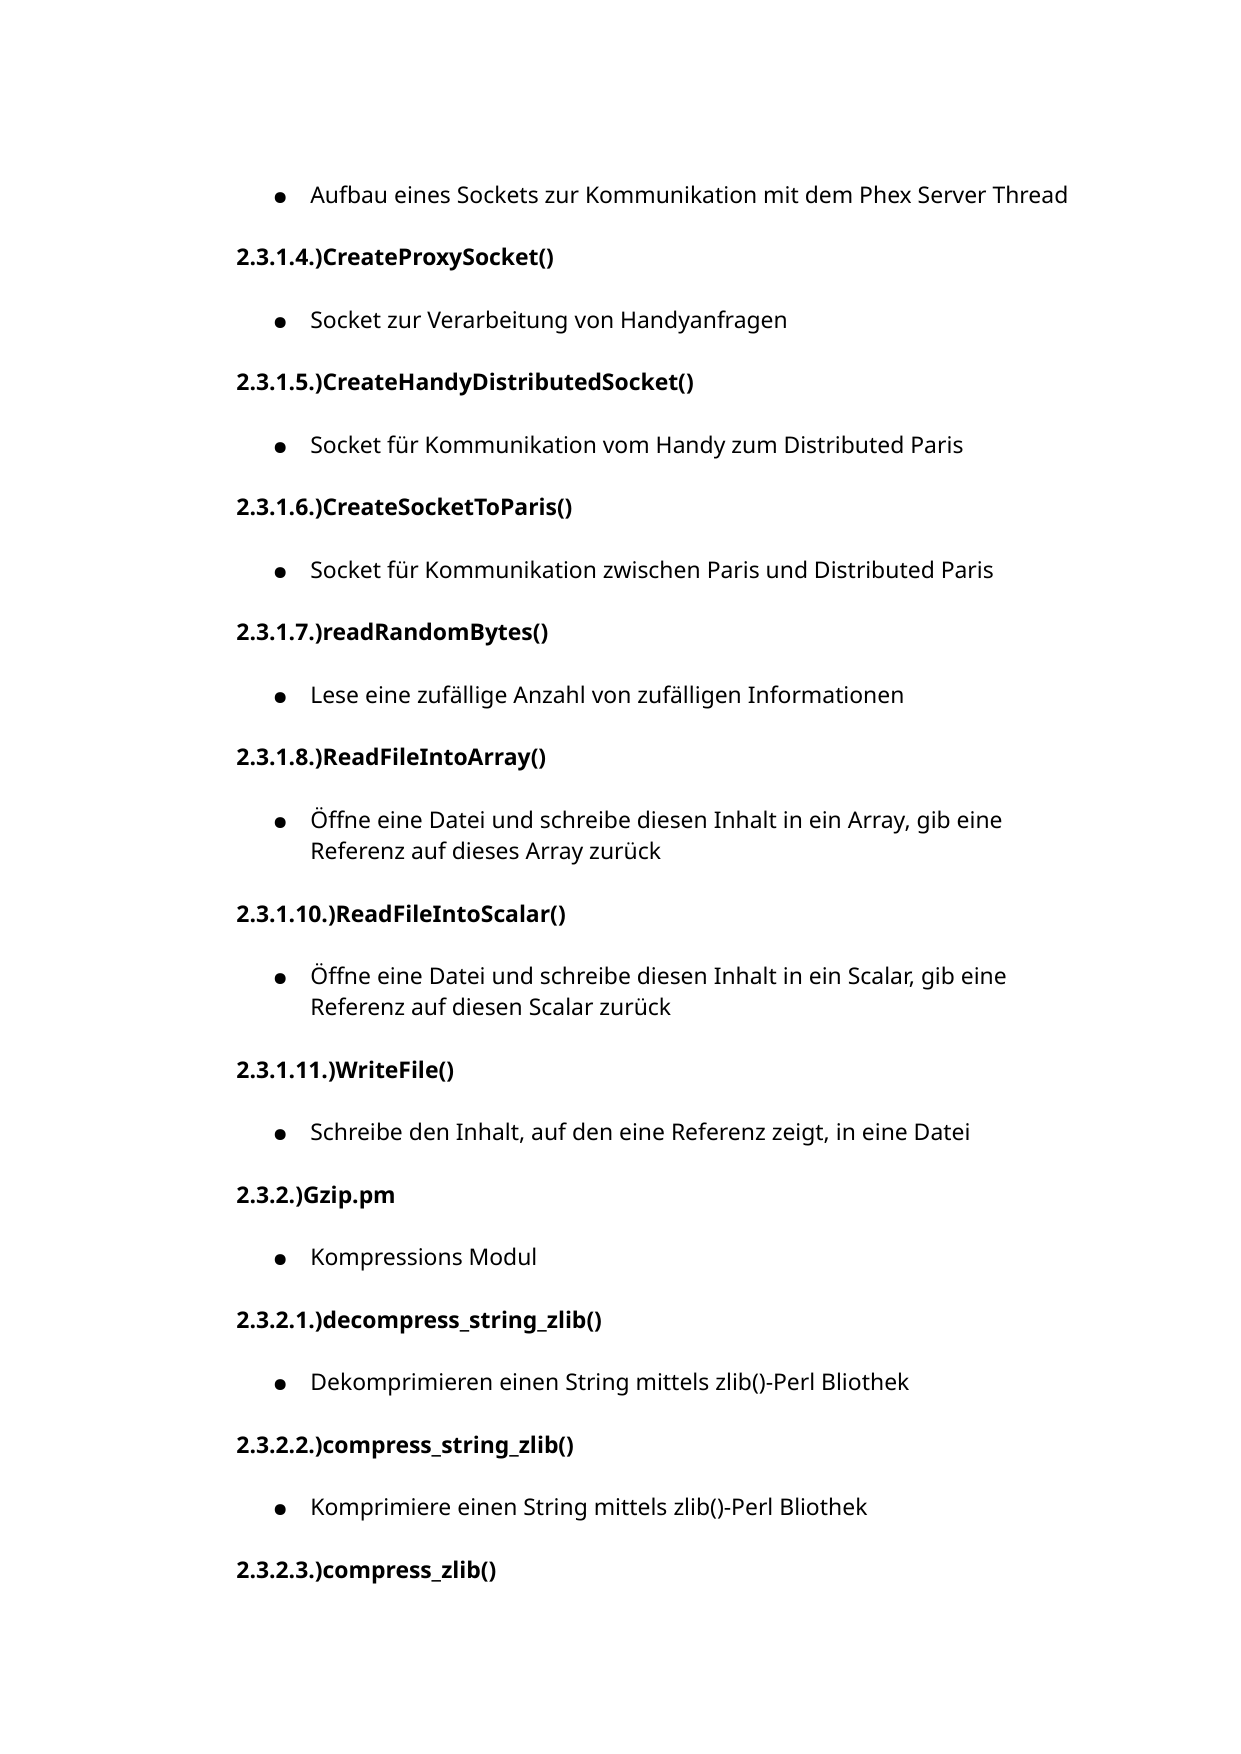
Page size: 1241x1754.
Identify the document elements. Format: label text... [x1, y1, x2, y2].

list Socket zur Verarbeitung von Handyanfragen [273, 304, 1093, 335]
list Lese eine zufällige Anzahl von zufälligen Informationen [273, 679, 1093, 710]
list Kompressions Modul [273, 1241, 1093, 1273]
text 2.3.1.10.)ReadFileIntoScalar() [236, 898, 1093, 929]
list Schreibe den Inhalt, auf den eine Referenz zeigt, in eine Datei [273, 1116, 1093, 1148]
text 2.3.2.1.)decompress_string_zlib() [236, 1304, 1093, 1335]
list Öffne eine Datei und schreibe diesen Inhalt in ein Scalar, gib eine Referenz auf diesen Scalar zurück [273, 960, 1093, 1023]
text 2.3.2.2.)compress_string_zlib() [236, 1429, 1093, 1460]
list Dekomprimieren einen String mittels zlib()-Perl Bliothek [273, 1366, 1093, 1398]
list Öffne eine Datei und schreibe diesen Inhalt in ein Array, gib eine Referenz auf dieses Array zurück [273, 804, 1093, 866]
text 2.3.1.11.)WriteFile() [236, 1054, 1093, 1085]
text 2.3.1.7.)readRandomBytes() [236, 616, 1093, 648]
list Aufbau eines Sockets zur Kommunikation mit dem Phex Server Thread [273, 179, 1093, 210]
text 2.3.2.3.)compress_zlib() [236, 1554, 1093, 1585]
text 2.3.1.6.)CreateSocketToParis() [236, 491, 1093, 523]
list Komprimiere einen String mittels zlib()-Perl Bliothek [273, 1491, 1093, 1523]
list Socket für Kommunikation vom Handy zum Distributed Paris [273, 429, 1093, 460]
text 2.3.1.5.)CreateHandyDistributedSocket() [236, 366, 1093, 398]
text 2.3.2.)Gzip.pm [236, 1179, 1093, 1210]
text 2.3.1.8.)ReadFileIntoArray() [236, 741, 1093, 773]
text 2.3.1.4.)CreateProxySocket() [236, 241, 1093, 273]
list Socket für Kommunikation zwischen Paris und Distributed Paris [273, 554, 1093, 585]
